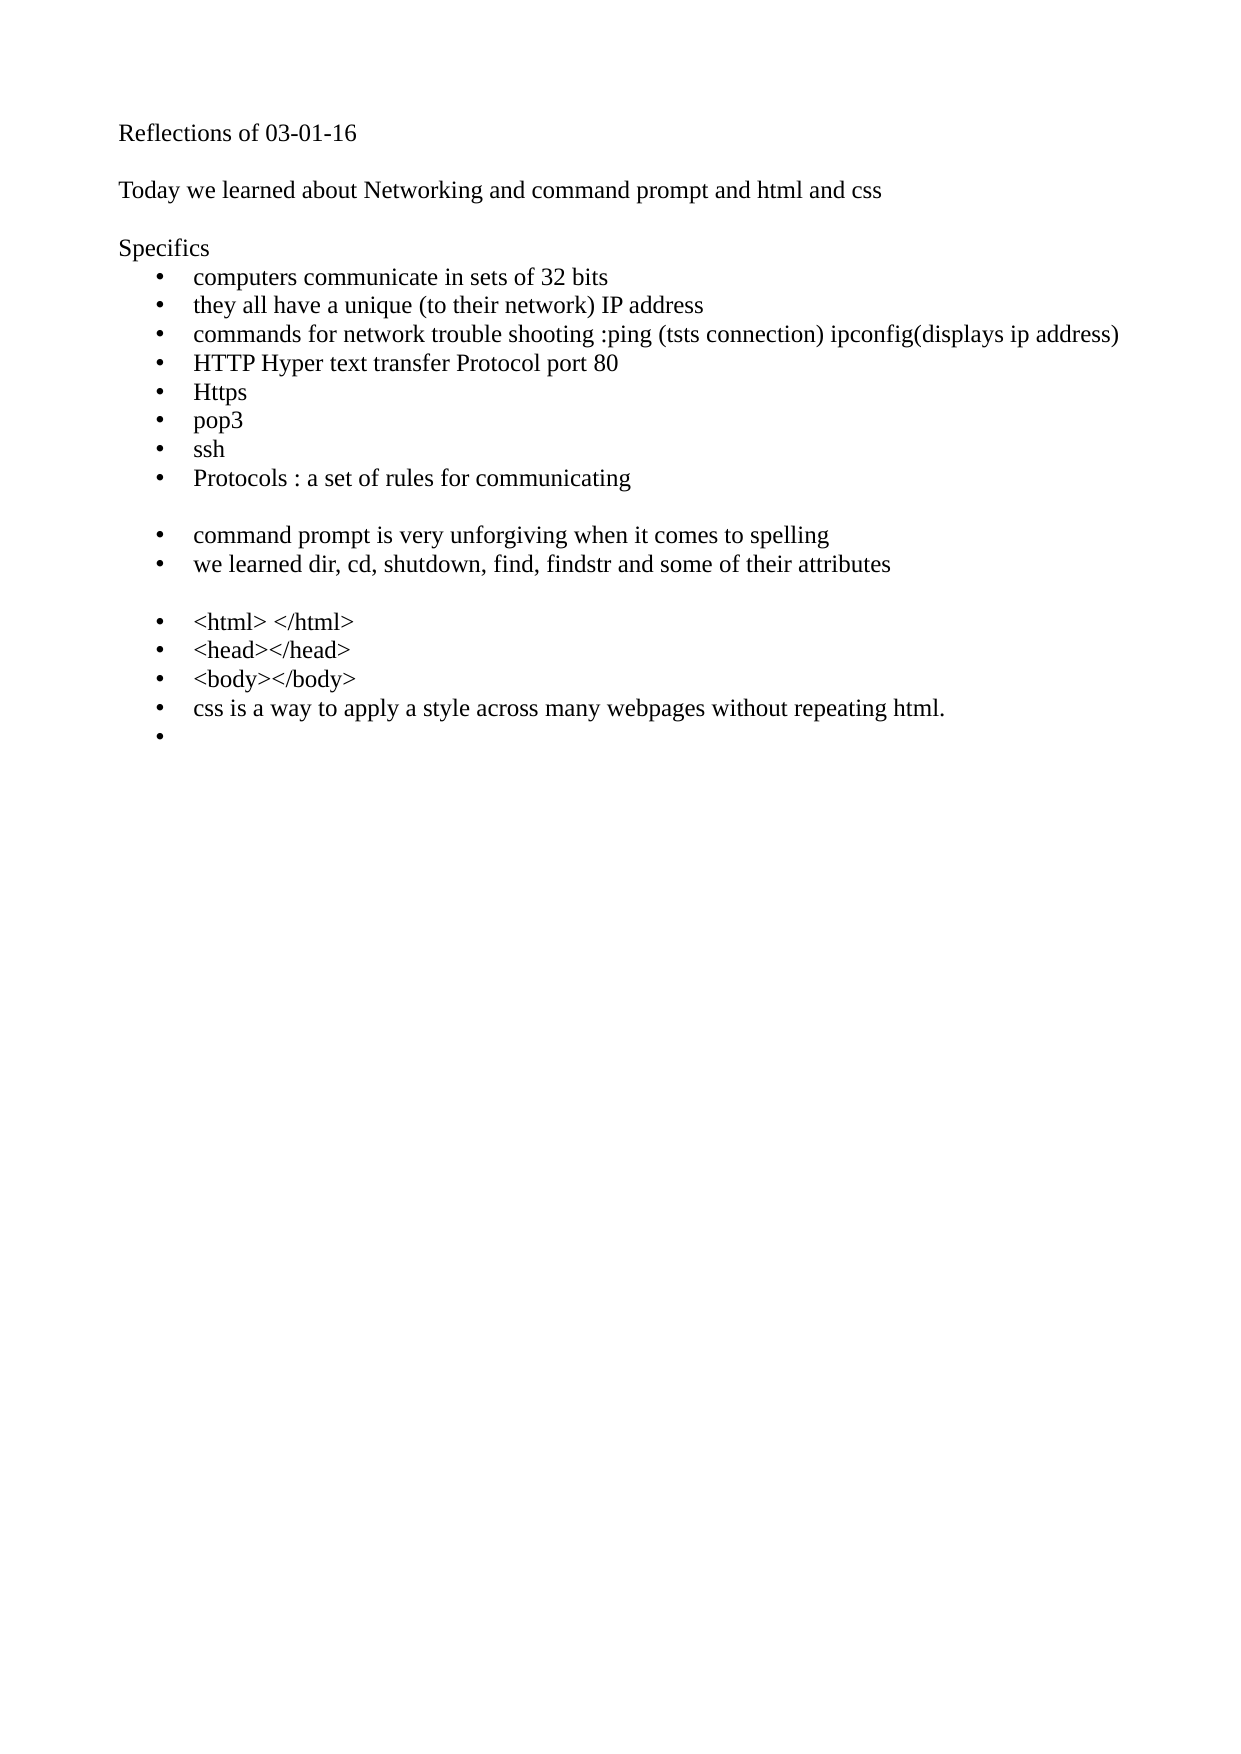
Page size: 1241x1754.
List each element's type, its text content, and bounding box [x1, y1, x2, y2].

list <body></body> [156, 664, 1122, 693]
list <head></head> [156, 636, 1122, 664]
list computers communicate in sets of 32 bits [156, 262, 1122, 291]
text Reflections of 03-01-16 [118, 118, 1122, 147]
list HTTP Hyper text transfer Protocol port 80 [156, 348, 1122, 377]
list they all have a unique (to their network) IP address [156, 291, 1122, 319]
list css is a way to apply a style across many webpages without repeating html. [156, 693, 1122, 722]
list command prompt is very unforgiving when it comes to spelling [156, 521, 1122, 549]
list commands for network trouble shooting :ping (tsts connection) ipconfig(displays ip address) [156, 319, 1122, 348]
list we learned dir, cd, shutdown, find, findstr and some of their attributes [156, 549, 1122, 578]
list pop3 [156, 406, 1122, 434]
text Today we learned about Networking and command prompt and html and css [118, 176, 1122, 204]
list Protocols : a set of rules for communicating [156, 463, 1122, 492]
list <html> </html> [156, 607, 1122, 636]
list ssh [156, 434, 1122, 463]
list Https [156, 377, 1122, 406]
text Specifics [118, 233, 1122, 262]
